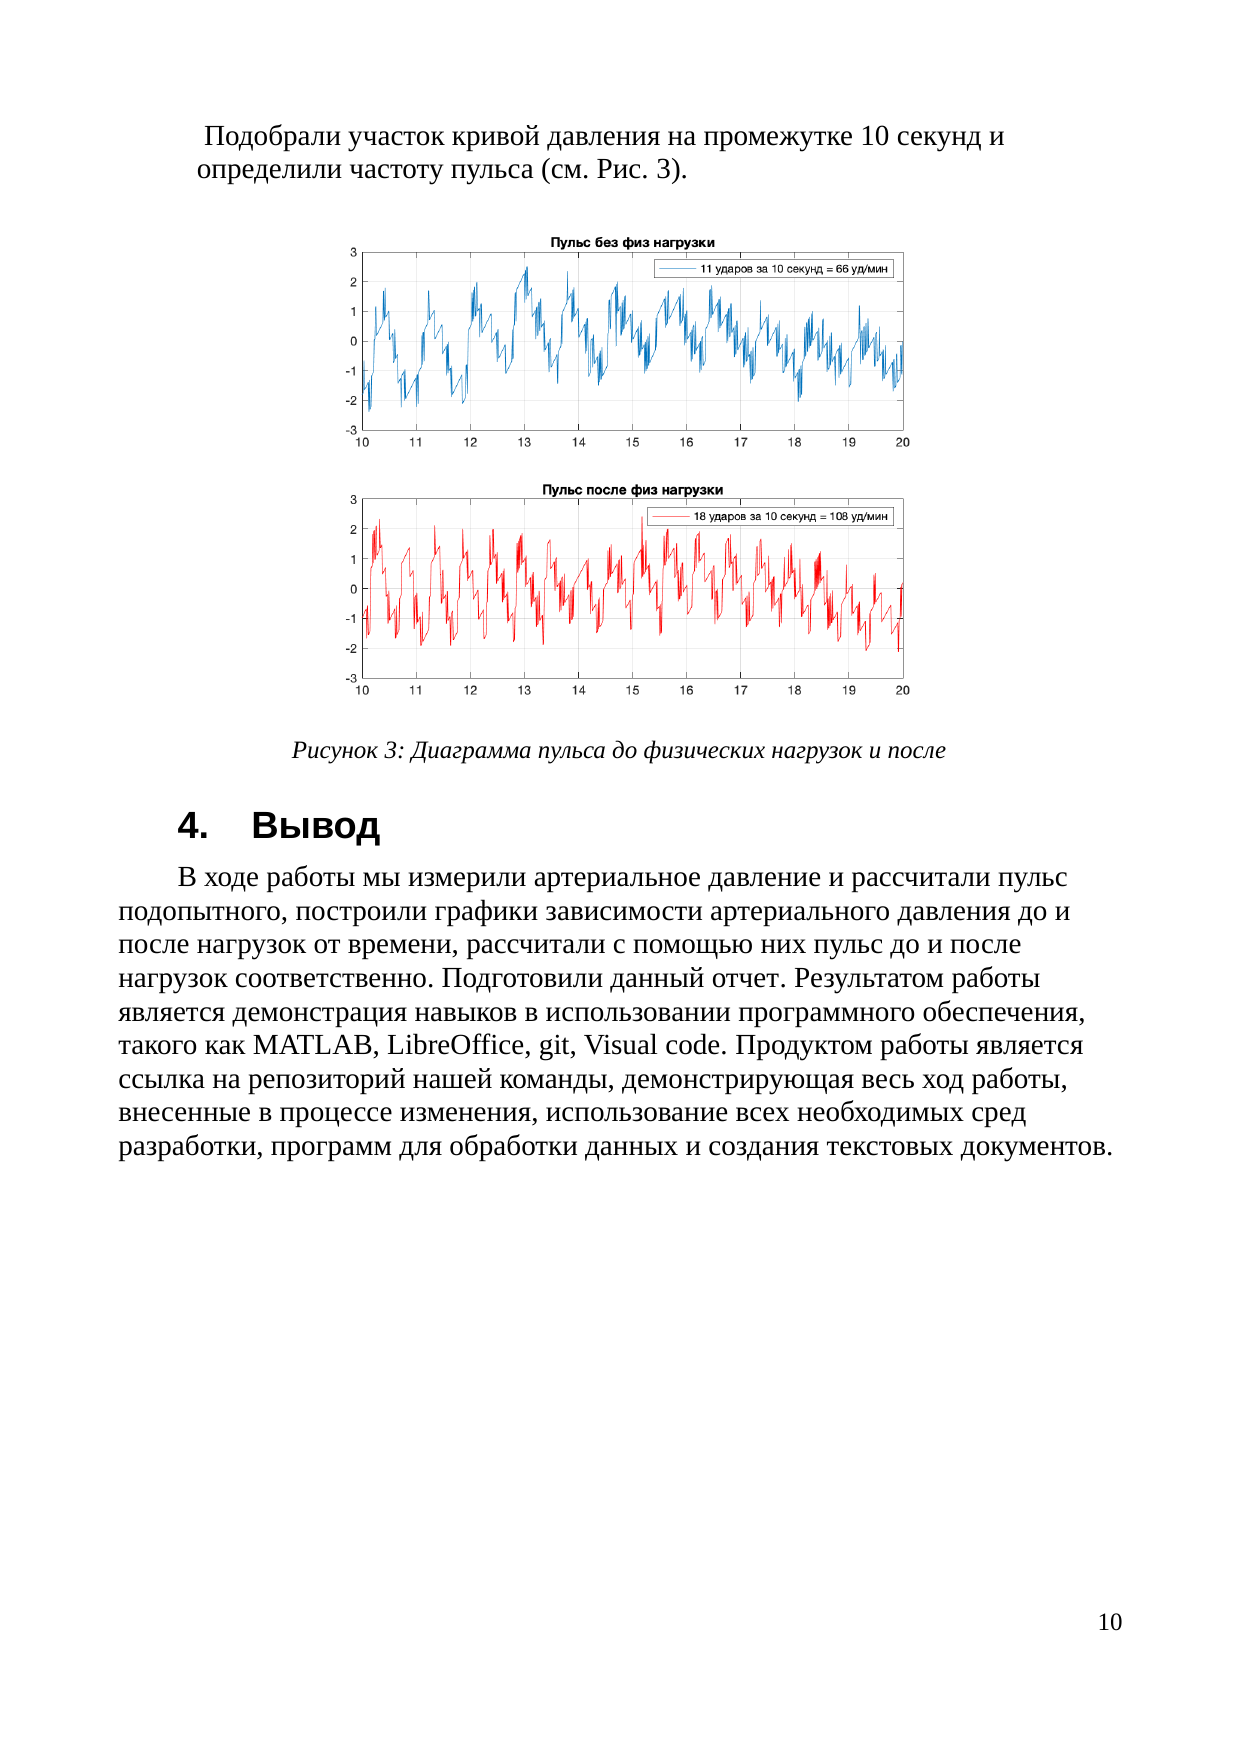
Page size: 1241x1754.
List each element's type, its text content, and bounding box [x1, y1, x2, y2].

text Рисунок 3: Диаграмма пульса до физических нагрузок и после [272, 735, 969, 764]
list Подобрали участок кривой давления на промежутке 10 секунд и определили частоту пульса (см. Рис. 3). [155, 118, 1122, 185]
text В ходе работы мы измерили артериальное давление и рассчитали пульс подопытного, построили графики зависимости артериального давления до и после нагрузок от времени, рассчитали с помощью них пульс до и после нагрузок соответственно. Подготовили данный отчет. Результатом работы является демонстрация навыков в использовании программного обеспечения, такого как MATLAB, LibreOffice, git, Visual code. Продуктом работы является ссылка на репозиторий нашей команды, демонстрирующая весь ход работы, внесенные в процессе изменения, использование всех необходимых сред разработки, программ для обработки данных и создания текстовых документов. [118, 859, 1122, 1161]
picture [271, 212, 969, 735]
subtitle Вывод [177, 803, 1122, 847]
